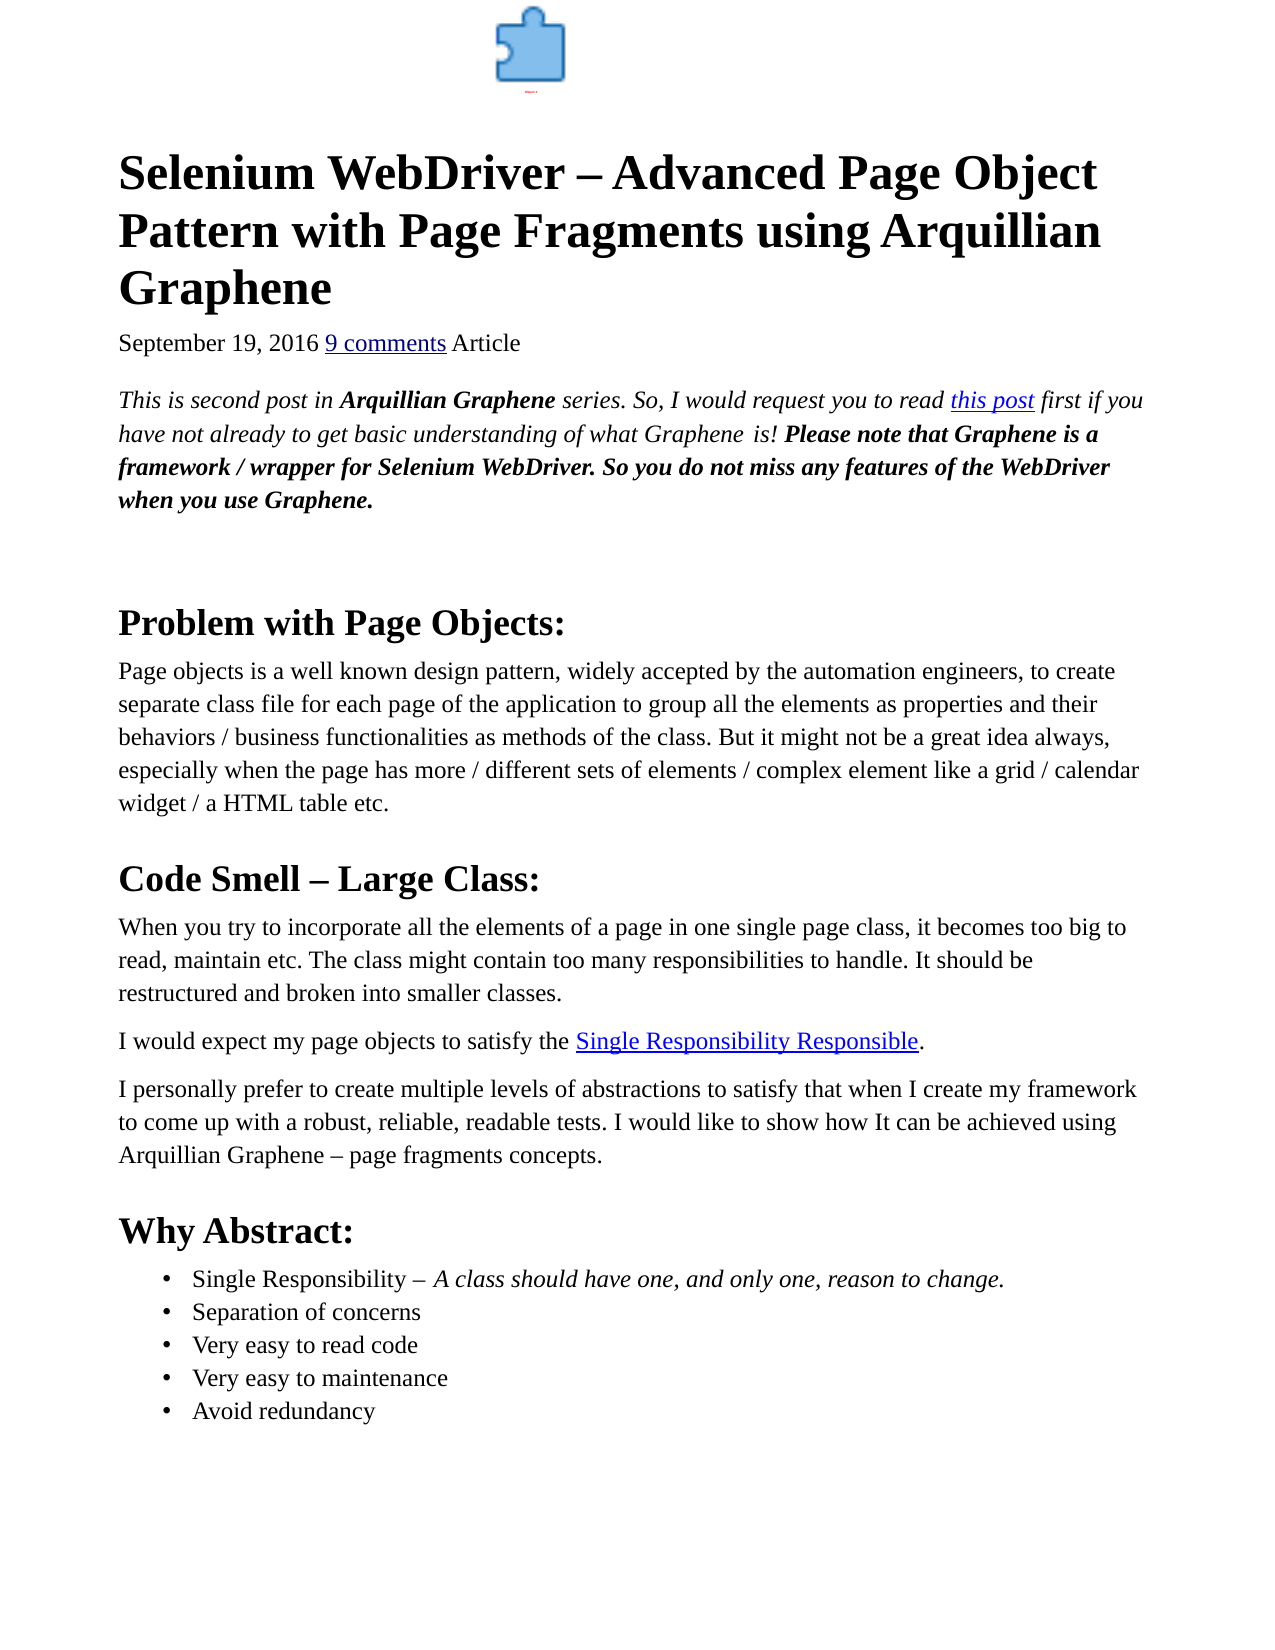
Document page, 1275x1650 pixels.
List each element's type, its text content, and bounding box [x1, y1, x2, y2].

list Very easy to read code [162, 1330, 1157, 1359]
text I personally prefer to create multiple levels of abstractions to satisfy that when I create my framework to come up with a robust, reliable, readable tests. I would like to show how It can be achieved using Arquillian Graphene – page fragments concepts. [118, 1074, 1157, 1168]
subtitle Selenium WebDriver – Advanced Page Object Pattern with Page Fragments using Arquillian Graphene [118, 143, 1157, 316]
subtitle Why Abstract: [118, 1208, 1157, 1251]
text When you try to incorporate all the elements of a page in one single page class, it becomes too big to read, maintain etc. The class might contain too many responsibilities to handle. It should be restructured and broken into smaller classes. [118, 912, 1157, 1007]
subtitle Problem with Page Objects: [118, 601, 1157, 644]
list Very easy to maintenance [162, 1363, 1157, 1392]
list Separation of concerns [162, 1297, 1157, 1326]
text I would expect my page objects to satisfy the Single Responsibility Responsible. [118, 1026, 1157, 1055]
text September 19, 2016 9 comments Article [118, 328, 1157, 357]
list Single Responsibility – A class should have one, and only one, reason to change. [162, 1264, 1157, 1293]
subtitle Code Smell – Large Class: [118, 857, 1157, 900]
list Avoid redundancy [162, 1396, 1157, 1425]
text This is second post in Arquillian Graphene series. So, I would request you to read this post first if you have not already to get basic understanding of what Graphene is! Please note that Graphene is a framework / wrapper for Selenium WebDriver. So you do not miss any features of the WebDriver when you use Graphene. [118, 386, 1157, 513]
text Page objects is a well known design pattern, widely accepted by the automation engineers, to create separate class file for each page of the application to group all the elements as properties and their behaviors / business functionalities as methods of the class. But it might not be a great idea always, especially when the page has more / different sets of elements / complex element like a grid / calendar widget / a HTML table etc. [118, 656, 1157, 817]
